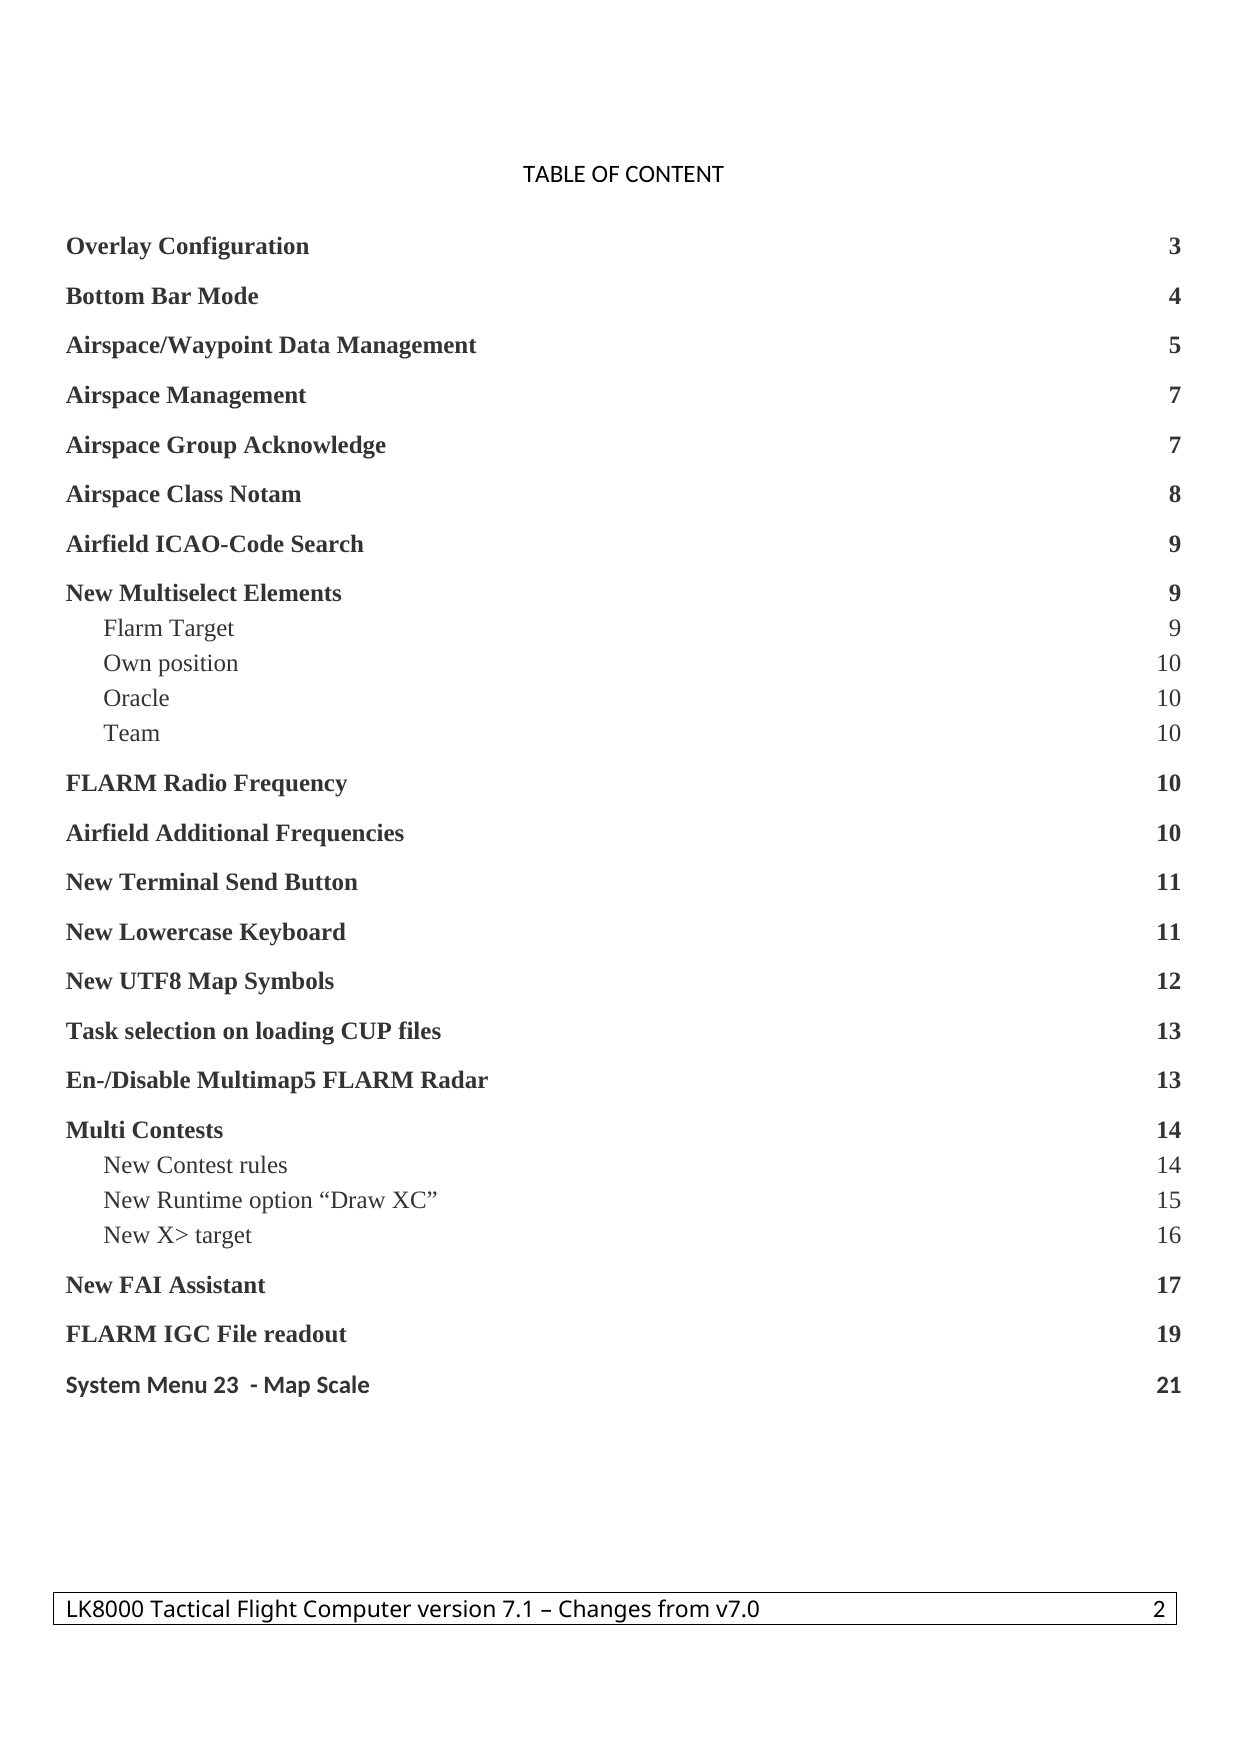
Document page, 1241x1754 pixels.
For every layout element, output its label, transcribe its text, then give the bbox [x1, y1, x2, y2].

text FLARM IGC File readout 19 [66, 1319, 1181, 1348]
text FLARM Radio Frequency 10 [66, 768, 1181, 797]
text New Lowercase Keyboard 11 [66, 917, 1181, 946]
text New FAI Assistant 17 [66, 1270, 1181, 1298]
text New Runtime option “Draw XC” 15 [103, 1185, 1181, 1214]
text Flarm Target 9 [103, 613, 1181, 642]
text Airfield ICAO-Code Search 9 [66, 529, 1181, 558]
text New X> target 16 [103, 1220, 1181, 1249]
text System Menu 23 - Map Scale 21 [66, 1369, 1181, 1399]
text TABLE OF CONTENT [66, 158, 1181, 188]
text Bottom Bar Mode 4 [66, 281, 1181, 310]
text Task selection on loading CUP files 13 [66, 1016, 1181, 1045]
text Airfield Additional Frequencies 10 [66, 818, 1181, 846]
text Overlay Configuration 3 [66, 231, 1181, 260]
text New Terminal Send Button 11 [66, 867, 1181, 896]
text Airspace Class Notam 8 [66, 479, 1181, 508]
text New UTF8 Map Symbols 12 [66, 966, 1181, 995]
text Airspace Management 7 [66, 380, 1181, 409]
text Multi Contests 14 [66, 1115, 1181, 1144]
text Oracle 10 [103, 683, 1181, 712]
text Team 10 [103, 718, 1181, 747]
text New Contest rules 14 [103, 1150, 1181, 1179]
text Airspace Group Acknowledge 7 [66, 430, 1181, 458]
text New Multiselect Elements 9 [66, 578, 1181, 607]
text En-/Disable Multimap5 FLARM Radar 13 [66, 1066, 1181, 1094]
text Own position 10 [103, 648, 1181, 677]
text Airspace/Waypoint Data Management 5 [66, 331, 1181, 359]
